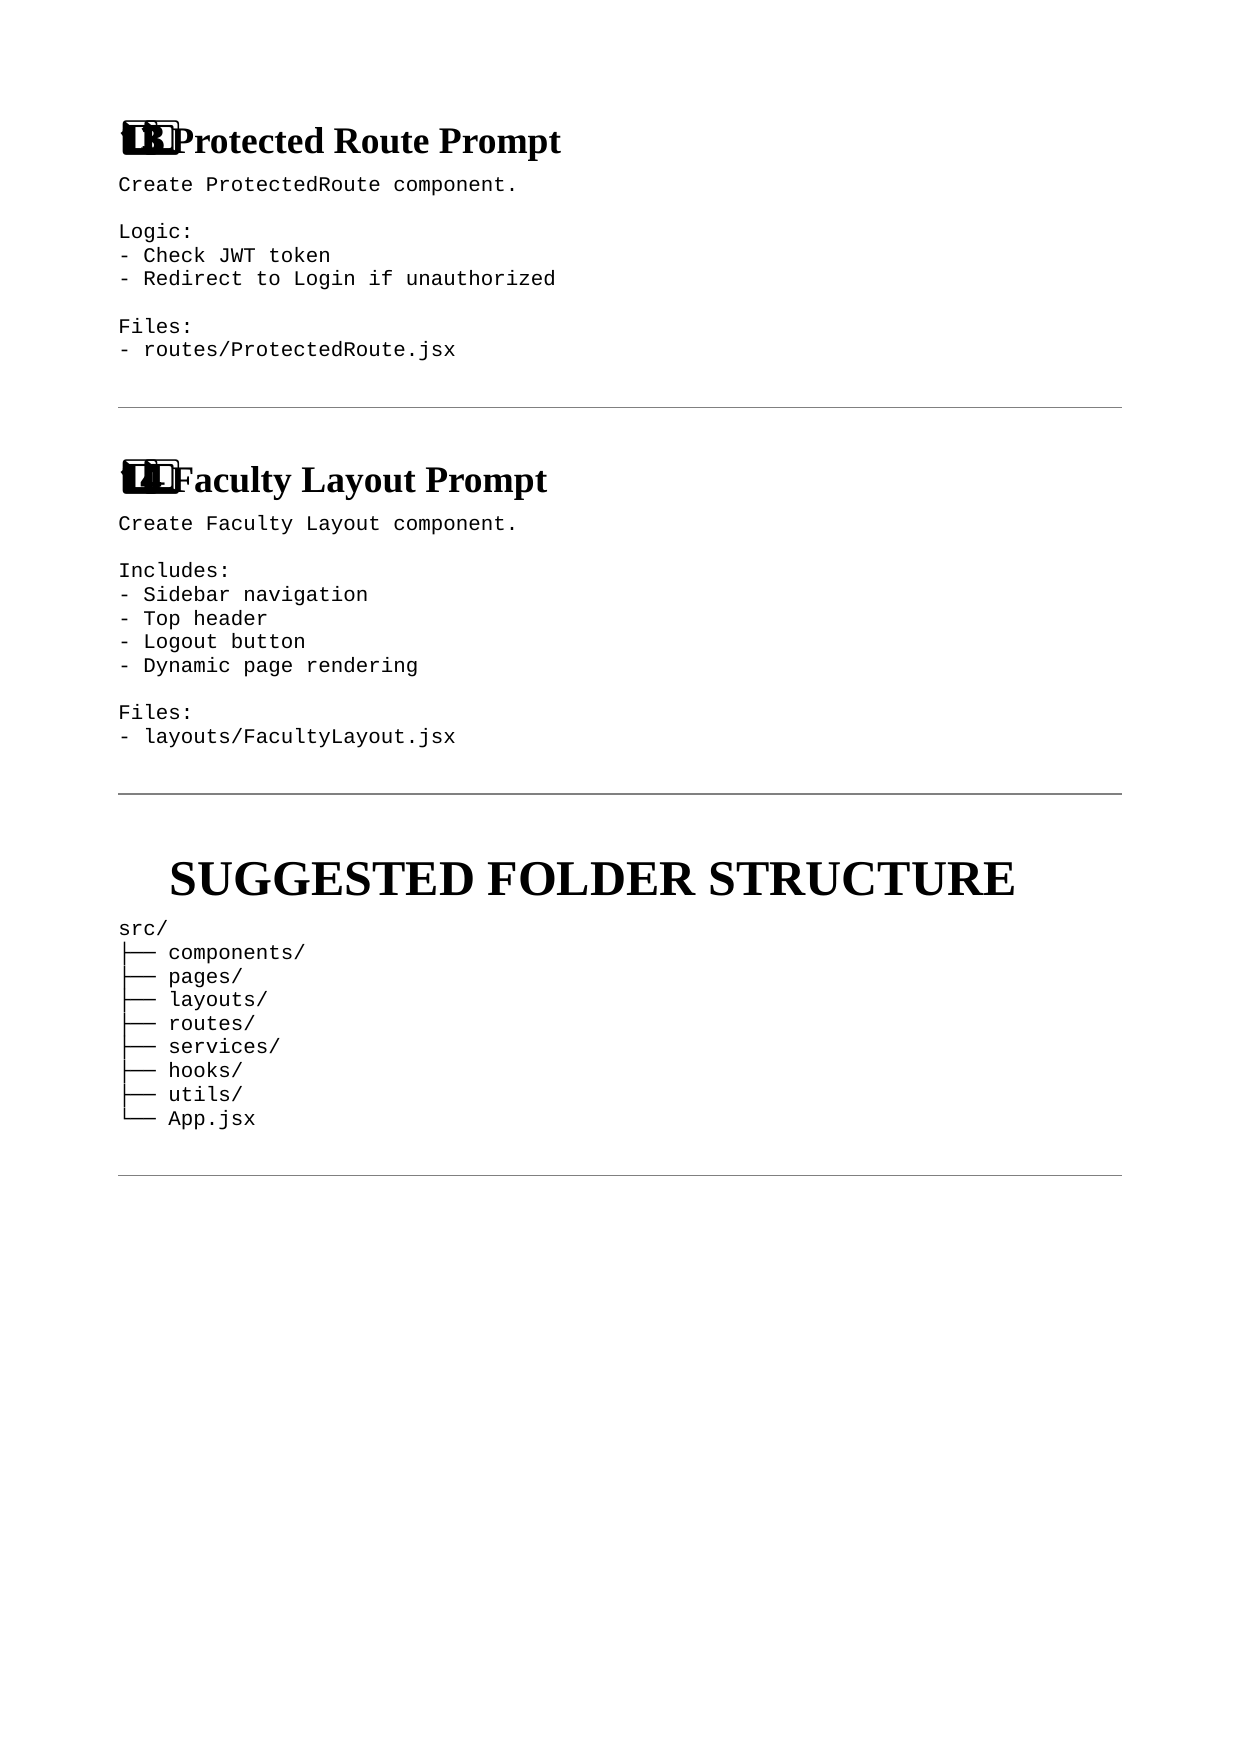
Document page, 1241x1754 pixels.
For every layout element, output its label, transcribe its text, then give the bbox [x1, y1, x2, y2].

text - Dynamic page rendering [118, 655, 1122, 679]
text - layouts/FacultyLayout.jsx [118, 726, 1122, 749]
text - Top header [118, 608, 1122, 631]
text - Redirect to Login if unauthorized [118, 268, 1122, 292]
text ├── routes/ [125, 1013, 1122, 1037]
text ├── components/ [118, 942, 1122, 966]
subtitle 1️⃣3️⃣ Protected Route Prompt [118, 118, 1122, 161]
text Files: [118, 702, 1122, 726]
text └── App.jsx [118, 1107, 1122, 1131]
text Includes: [118, 560, 1122, 584]
text ├── utils/ [125, 1084, 1122, 1107]
text src/ [118, 918, 1122, 942]
text - routes/ProtectedRoute.jsx [118, 339, 1122, 363]
text Create Faculty Layout component. [118, 513, 1122, 537]
text - Sidebar navigation [118, 584, 1122, 608]
text ├── hooks/ [118, 1060, 1122, 1084]
text Create ProtectedRoute component. [118, 174, 1122, 197]
text - Check JWT token [118, 245, 1122, 268]
subtitle 1️⃣4️⃣ Faculty Layout Prompt [118, 457, 1122, 501]
subtitle 📁 SUGGESTED FOLDER STRUCTURE [118, 848, 1122, 906]
text Files: [118, 316, 1122, 339]
text - Logout button [118, 631, 1122, 655]
text ├── layouts/ [118, 989, 1122, 1013]
text ├── services/ [118, 1037, 1122, 1060]
text ├── pages/ [125, 966, 1122, 989]
text Logic: [118, 221, 1122, 245]
